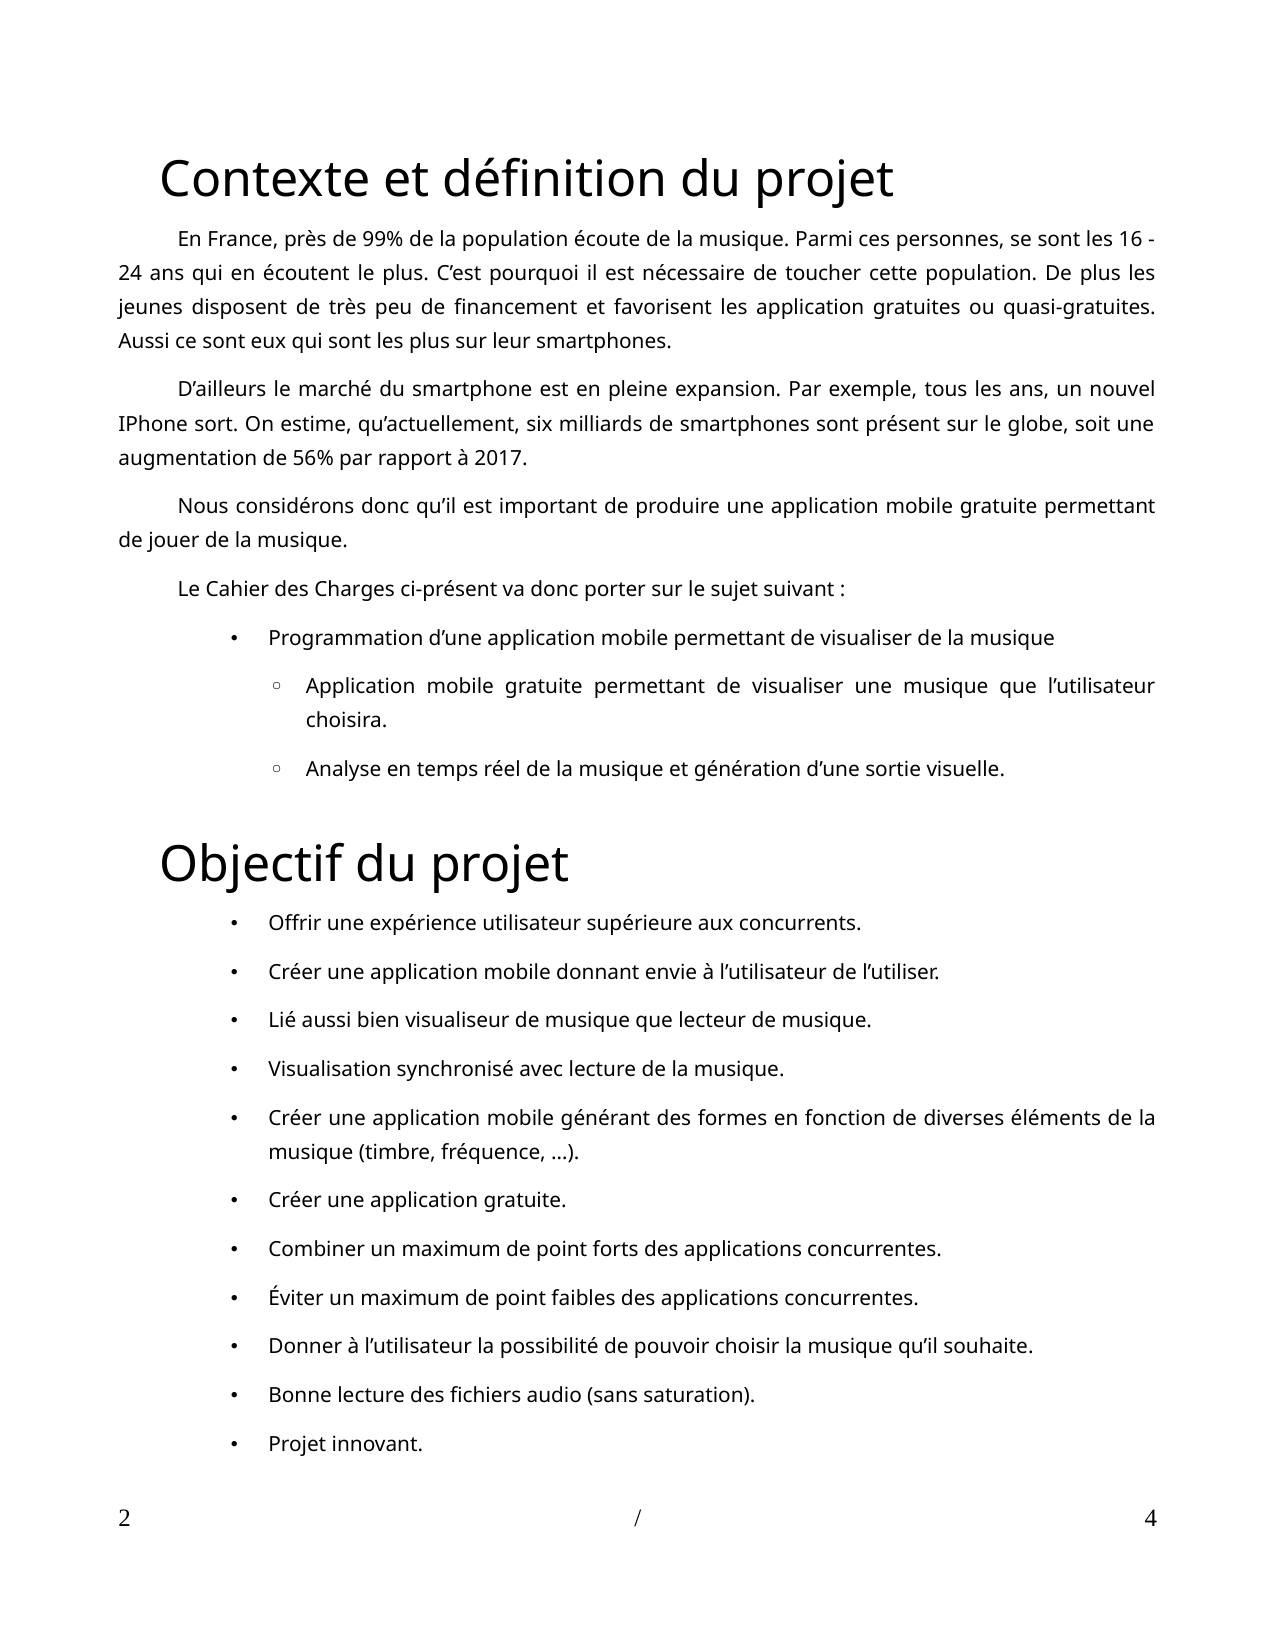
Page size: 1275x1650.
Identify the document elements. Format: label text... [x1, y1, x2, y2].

subtitle Contexte et définition du projet [159, 143, 1157, 211]
list Lié aussi bien visualiseur de musique que lecteur de musique. [231, 1006, 1157, 1034]
list Créer une application mobile générant des formes en fonction de diverses éléments de la musique (timbre, fréquence, …). [231, 1103, 1157, 1165]
text D’ailleurs le marché du smartphone est en pleine expansion. Par exemple, tous les ans, un nouvel IPhone sort. On estime, qu’actuellement, six milliards de smartphones sont présent sur le globe, soit une augmentation de 56% par rapport à 2017. [118, 374, 1157, 471]
list Éviter un maximum de point faibles des applications concurrentes. [231, 1283, 1157, 1311]
text Nous considérons donc qu’il est important de produire une application mobile gratuite permettant de jouer de la musique. [118, 491, 1157, 554]
list Offrir une expérience utilisateur supérieure aux concurrents. [231, 908, 1157, 937]
list Créer une application mobile donnant envie à l’utilisateur de l’utiliser. [231, 957, 1157, 985]
text Le Cahier des Charges ci-présent va donc porter sur le sujet suivant : [118, 574, 1157, 602]
list Visualisation synchronisé avec lecture de la musique. [231, 1054, 1157, 1083]
list Bonne lecture des fichiers audio (sans saturation). [231, 1380, 1157, 1409]
list Programmation d’une application mobile permettant de visualiser de la musique [231, 623, 1157, 651]
text En France, près de 99% de la population écoute de la musique. Parmi ces personnes, se sont les 16 - 24 ans qui en écoutent le plus. C’est pourquoi il est nécessaire de toucher cette population. De plus les jeunes disposent de très peu de financement et favorisent les application gratuites ou quasi-gratuites. Aussi ce sont eux qui sont les plus sur leur smartphones. [118, 224, 1157, 354]
list Analyse en temps réel de la musique et génération d’une sortie visuelle. [268, 754, 1157, 782]
list Donner à l’utilisateur la possibilité de pouvoir choisir la musique qu’il souhaite. [231, 1332, 1157, 1360]
list Application mobile gratuite permettant de visualiser une musique que l’utilisateur choisira. [268, 671, 1157, 734]
list Créer une application gratuite. [231, 1186, 1157, 1214]
list Combiner un maximum de point forts des applications concurrentes. [231, 1234, 1157, 1263]
list Projet innovant. [231, 1429, 1157, 1457]
subtitle Objectif du projet [159, 828, 1157, 896]
